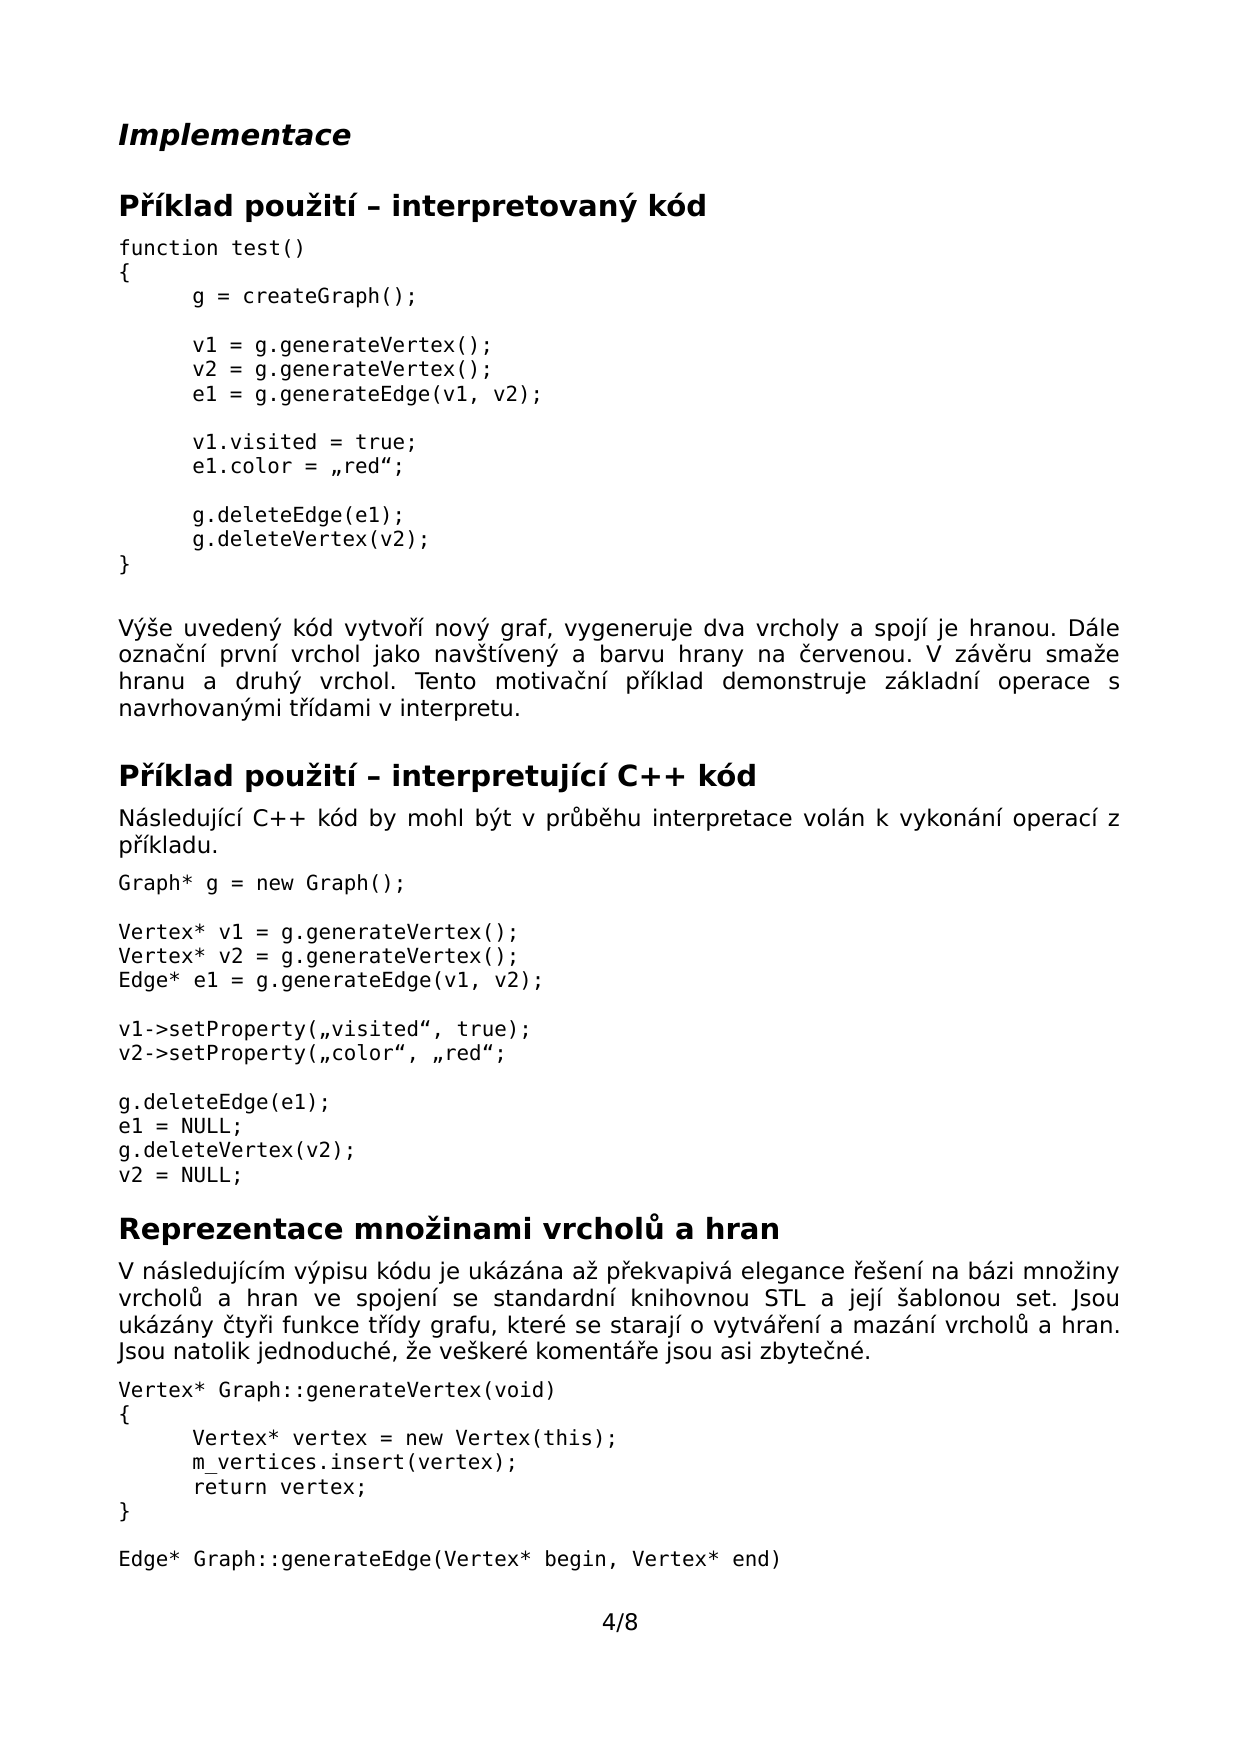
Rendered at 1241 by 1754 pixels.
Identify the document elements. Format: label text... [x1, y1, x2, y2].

text return vertex; [118, 1475, 1122, 1499]
text v2 = g.generateVertex(); [118, 357, 1122, 382]
text Graph* g = new Graph(); [118, 871, 1122, 896]
text v1->setProperty(„visited“, true); [118, 1017, 1122, 1041]
text v2->setProperty(„color“, „red“; [118, 1041, 1122, 1066]
text function test() [118, 236, 1122, 260]
text g.deleteVertex(v2); [118, 527, 1122, 552]
subtitle Implementace [118, 118, 1122, 152]
text m_vertices.insert(vertex); [118, 1450, 1122, 1475]
text Vertex* Graph::generateVertex(void) [118, 1378, 1122, 1402]
text Vertex* vertex = new Vertex(this); [118, 1426, 1122, 1450]
text g.deleteEdge(e1); [118, 503, 1122, 527]
text e1.color = „red“; [118, 454, 1122, 479]
text } [118, 552, 1122, 576]
text Edge* Graph::generateEdge(Vertex* begin, Vertex* end) [118, 1547, 1122, 1572]
text g.deleteVertex(v2); [118, 1138, 1122, 1163]
subtitle Příklad použití – interpretovaný kód [118, 189, 1122, 223]
text Vertex* v1 = g.generateVertex(); [118, 920, 1122, 944]
text v2 = NULL; [118, 1163, 1122, 1187]
text Následující C++ kód by mohl být v průběhu interpretace volán k vykonání operací z příkladu. [118, 806, 1122, 859]
text Výše uvedený kód vytvoří nový graf, vygeneruje dva vrcholy a spojí je hranou. Dále označní první vrchol jako navštívený a barvu hrany na červenou. V závěru smaže hranu a druhý vrchol. Tento motivační příklad demonstruje základní operace s navrhovanými třídami v interpretu. [118, 615, 1122, 722]
text g.deleteEdge(e1); [118, 1090, 1122, 1114]
text { [118, 260, 1122, 284]
text e1 = NULL; [118, 1114, 1122, 1138]
subtitle Příklad použití – interpretující C++ kód [118, 759, 1122, 793]
text v1 = g.generateVertex(); [118, 333, 1122, 357]
text g = createGraph(); [118, 284, 1122, 309]
subtitle Reprezentace množinami vrcholů a hran [118, 1212, 1122, 1246]
text v1.visited = true; [118, 430, 1122, 454]
text e1 = g.generateEdge(v1, v2); [118, 382, 1122, 406]
text V následujícím výpisu kódu je ukázána až překvapivá elegance řešení na bázi množiny vrcholů a hran ve spojení se standardní knihovnou STL a její šablonou set. Jsou ukázány čtyři funkce třídy grafu, které se starají o vytváření a mazání vrcholů a hran. Jsou natolik jednoduché, že veškeré komentáře jsou asi zbytečné. [118, 1258, 1122, 1365]
text { [118, 1402, 1122, 1426]
text Edge* e1 = g.generateEdge(v1, v2); [118, 968, 1122, 993]
text } [118, 1499, 1122, 1523]
text Vertex* v2 = g.generateVertex(); [118, 944, 1122, 968]
